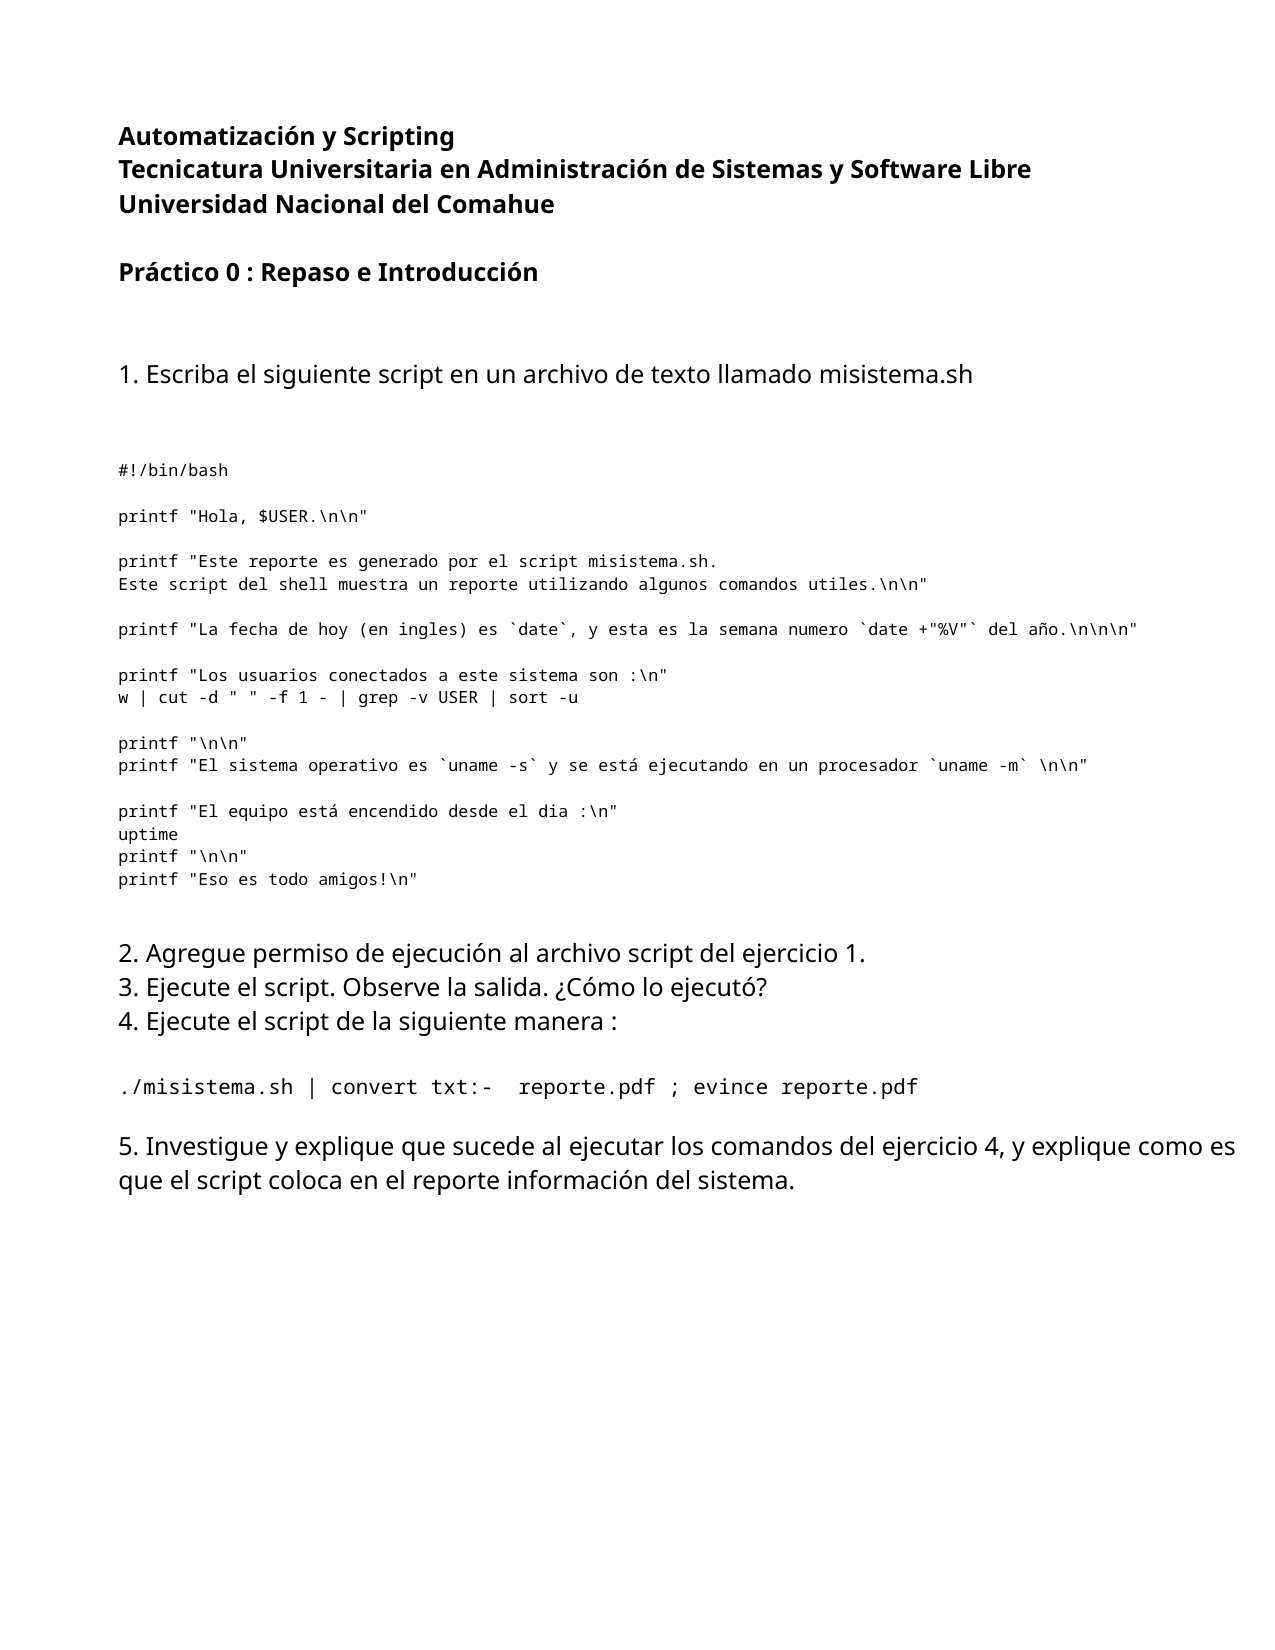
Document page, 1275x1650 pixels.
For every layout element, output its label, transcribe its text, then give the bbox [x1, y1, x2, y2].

text Este script del shell muestra un reporte utilizando algunos comandos utiles.\n\n" [118, 572, 1254, 595]
text w | cut -d " " -f 1 - | grep -v USER | sort -u [118, 686, 1254, 708]
text printf "El sistema operativo es `uname -s` y se está ejecutando en un procesador `uname -m` \n\n" [118, 754, 1254, 777]
text printf "Eso es todo amigos!\n" [118, 867, 1254, 890]
text printf "Hola, $USER.\n\n" [118, 504, 1254, 527]
text 3. Ejecute el script. Observe la salida. ¿Cómo lo ejecutó? [118, 970, 1254, 1004]
text Práctico 0 : Repaso e Introducción [118, 254, 1254, 288]
text 4. Ejecute el script de la siguiente manera : [118, 1004, 1254, 1038]
text printf "\n\n" [118, 845, 1254, 867]
text printf "\n\n" [118, 731, 1254, 754]
text printf "Los usuarios conectados a este sistema son :\n" [118, 663, 1254, 686]
text 2. Agregue permiso de ejecución al archivo script del ejercicio 1. [118, 936, 1254, 970]
text ./misistema.sh | convert txt:- reporte.pdf ; evince reporte.pdf [118, 1072, 1254, 1100]
text Universidad Nacional del Comahue [118, 186, 1254, 220]
text Tecnicatura Universitaria en Administración de Sistemas y Software Libre [118, 152, 1254, 186]
text 1. Escriba el siguiente script en un archivo de texto llamado misistema.sh [118, 357, 1254, 391]
text printf "La fecha de hoy (en ingles) es `date`, y esta es la semana numero `date +"%V"` del año.\n\n\n" [118, 618, 1254, 640]
text 5. Investigue y explique que sucede al ejecutar los comandos del ejercicio 4, y explique como es que el script coloca en el reporte información del sistema. [118, 1129, 1254, 1197]
text #!/bin/bash [118, 459, 1254, 481]
text uptime [118, 822, 1254, 845]
text printf "El equipo está encendido desde el dia :\n" [118, 799, 1254, 822]
text Automatización y Scripting [118, 118, 1254, 152]
text printf "Este reporte es generado por el script misistema.sh. [118, 549, 1254, 572]
